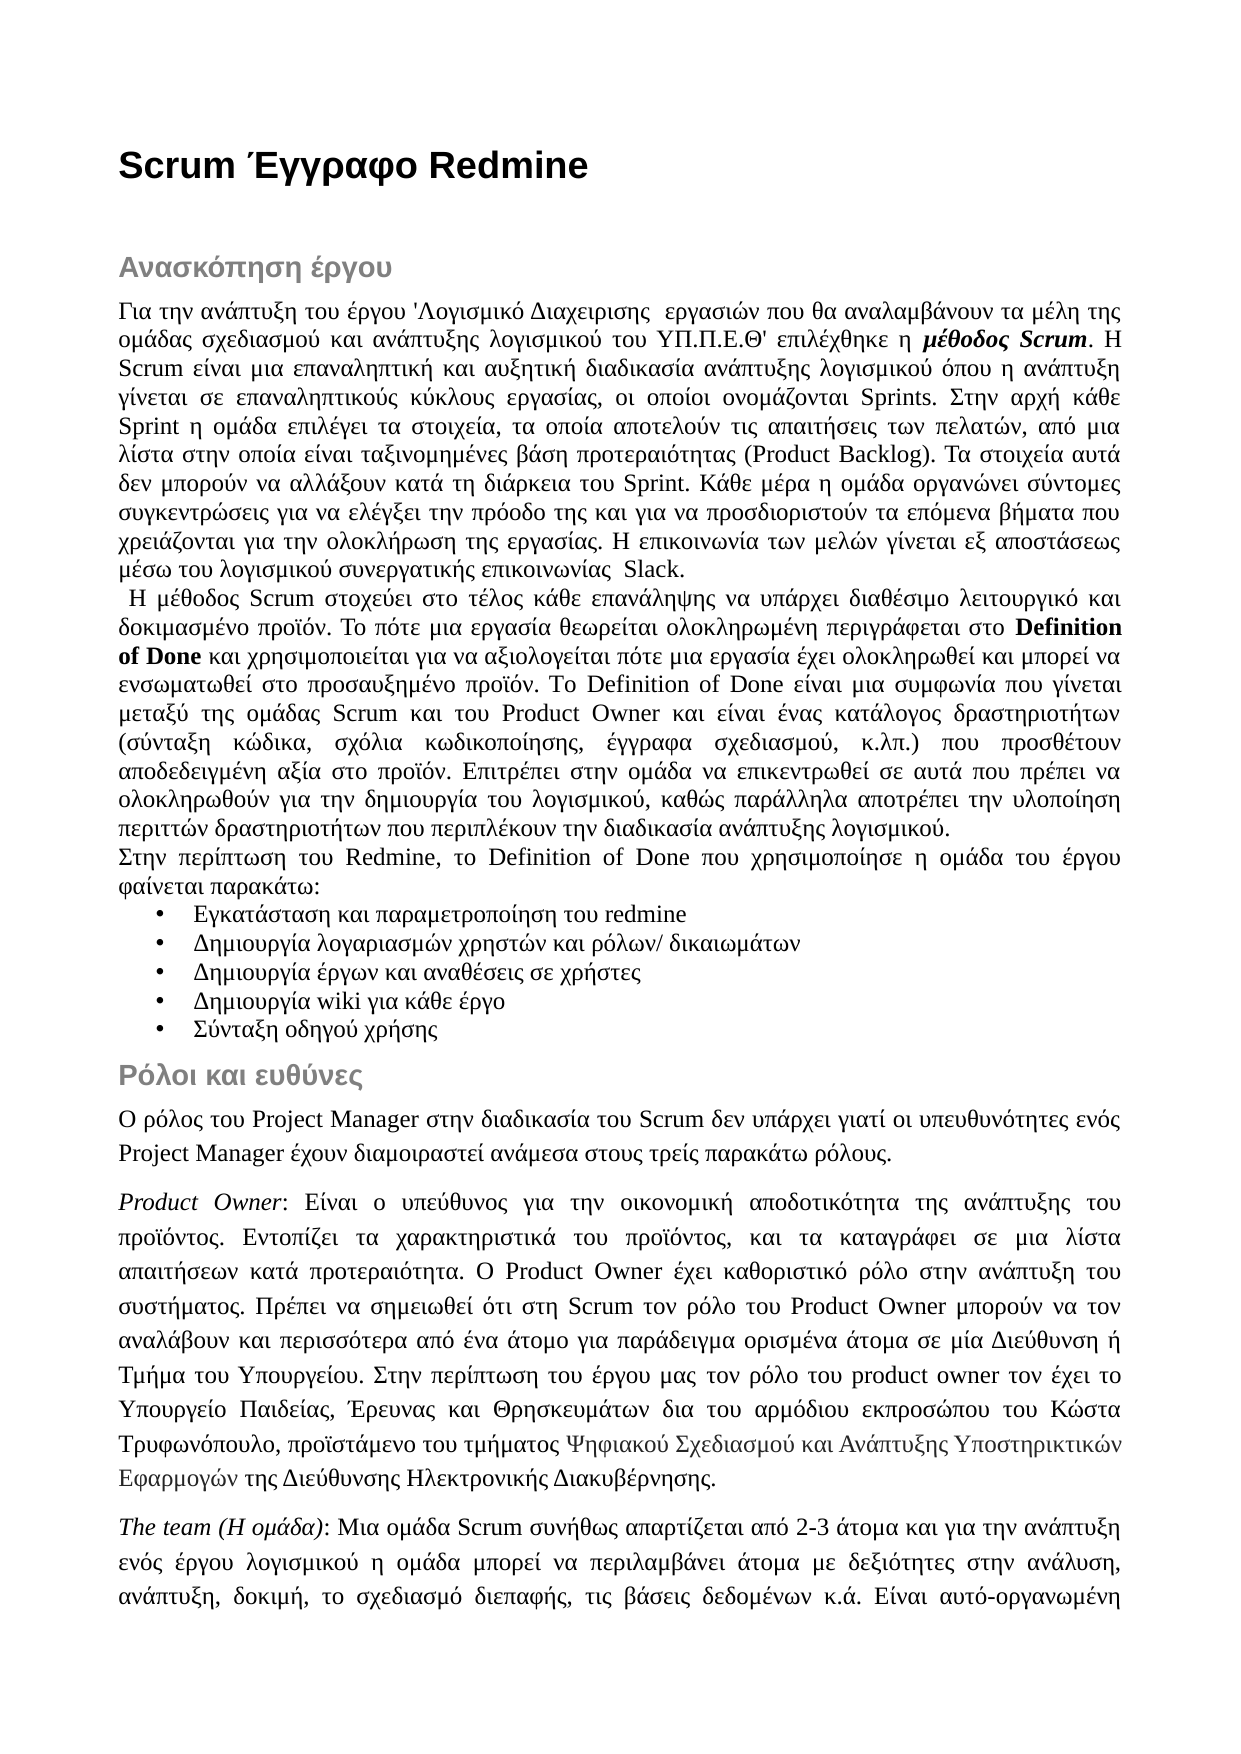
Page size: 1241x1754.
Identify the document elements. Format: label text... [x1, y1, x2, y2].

list Εγκατάσταση και παραμετροποίηση του redmine [156, 899, 1122, 928]
text Για την ανάπτυξη του έργου 'Λογισμικό Διαχειρισης εργασιών που θα αναλαμβάνουν τα μέλη της ομάδας σχεδιασμού και ανάπτυξης λογισμικού του ΥΠ.Π.Ε.Θ' επιλέχθηκε η μέθοδος Scrum. H Scrum είναι μια επαναληπτική και αυξητική διαδικασία ανάπτυξης λογισμικού όπου η ανάπτυξη γίνεται σε επαναληπτικούς κύκλους εργασίας, οι οποίοι ονομάζονται Sprints. Στην αρχή κάθε Sprint η ομάδα επιλέγει τα στοιχεία, τα οποία αποτελούν τις απαιτήσεις των πελατών, από μια λίστα στην οποία είναι ταξινομημένες βάση προτεραιότητας (Product Backlog). Τα στοιχεία αυτά δεν μπορούν να αλλάξουν κατά τη διάρκεια του Sprint. Κάθε μέρα η ομάδα οργανώνει σύντομες συγκεντρώσεις για να ελέγξει την πρόοδο της και για να προσδιοριστούν τα επόμενα βήματα που χρειάζονται για την ολοκλήρωση της εργασίας. Η επικοινωνία των μελών γίνεται εξ αποστάσεως μέσω του λογισμικού συνεργατικής επικοινωνίας Slack. [118, 296, 1122, 583]
list Δημιουργία λογαριασμών χρηστών και ρόλων/ δικαιωμάτων [156, 928, 1122, 957]
list Σύνταξη οδηγού χρήσης [156, 1014, 1122, 1043]
text Στην περίπτωση του Redmine, το Definition of Done που χρησιμοποίησε η ομάδα του έργου φαίνεται παρακάτω: [118, 842, 1122, 899]
subtitle Ρόλοι και ευθύνες [118, 1058, 1122, 1091]
list Δημιουργία wiki για κάθε έργο [156, 986, 1122, 1014]
subtitle Ανασκόπηση έργου [118, 250, 1122, 283]
subtitle Scrum Έγγραφο Redmine [118, 143, 1122, 187]
text Ο ρόλος του Project Manager στην διαδικασία του Scrum δεν υπάρχει γιατί οι υπευθυνότητες ενός Project Manager έχουν διαμοιραστεί ανάμεσα στους τρείς παρακάτω ρόλους. [118, 1104, 1122, 1167]
text The team (Η ομάδα): Μια ομάδα Scrum συνήθως απαρτίζεται από 2-3 άτομα και για την ανάπτυξη ενός έργου λογισμικού η ομάδα μπορεί να περιλαμβάνει άτομα με δεξιότητες στην ανάλυση, ανάπτυξη, δοκιμή, το σχεδιασμό διεπαφής, τις βάσεις δεδομένων κ.ά. Είναι αυτό-οργανωμένη [118, 1512, 1122, 1610]
list Δημιουργία έργων και αναθέσεις σε χρήστες [156, 957, 1122, 986]
text Product Owner: Είναι ο υπεύθυνος για την οικονομική αποδοτικότητα της ανάπτυξης του προϊόντος. Εντοπίζει τα χαρακτηριστικά του προϊόντος, και τα καταγράφει σε μια λίστα απαιτήσεων κατά προτεραιότητα. Ο Product Owner έχει καθοριστικό ρόλο στην ανάπτυξη του συστήματος. Πρέπει να σημειωθεί ότι στη Scrum τον ρόλο του Product Owner μπορούν να τον αναλάβουν και περισσότερα από ένα άτομο για παράδειγμα ορισμένα άτομα σε μία Διεύθυνση ή Τμήμα του Υπουργείου. Στην περίπτωση του έργου μας τον ρόλο του product owner τον έχει το Υπουργείο Παιδείας, Έρευνας και Θρησκευμάτων δια του αρμόδιου εκπροσώπου του Κώστα Τρυφωνόπουλο, προϊστάμενο του τμήματος Ψηφιακού Σχεδιασμού και Ανάπτυξης Υποστηρικτικών Εφαρμογών της Διεύθυνσης Ηλεκτρονικής Διακυβέρνησης. [118, 1187, 1122, 1492]
text Η μέθοδος Scrum στοχεύει στο τέλος κάθε επανάληψης να υπάρχει διαθέσιμο λειτουργικό και δοκιμασμένο προϊόν. Το πότε μια εργασία θεωρείται ολοκληρωμένη περιγράφεται στο Definition of Done και χρησιμοποιείται για να αξιολογείται πότε μια εργασία έχει ολοκληρωθεί και μπορεί να ενσωματωθεί στο προσαυξημένο προϊόν. Τo Definition of Done είναι μια συμφωνία που γίνεται μεταξύ της ομάδας Scrum και του Product Owner και είναι ένας κατάλογος δραστηριοτήτων (σύνταξη κώδικα, σχόλια κωδικοποίησης, έγγραφα σχεδιασμού, κ.λπ.) που προσθέτουν αποδεδειγμένη αξία στο προϊόν. Επιτρέπει στην ομάδα να επικεντρωθεί σε αυτά που πρέπει να ολοκληρωθούν για την δημιουργία του λογισμικού, καθώς παράλληλα αποτρέπει την υλοποίηση περιττών δραστηριοτήτων που περιπλέκουν την διαδικασία ανάπτυξης λογισμικού. [118, 583, 1122, 842]
